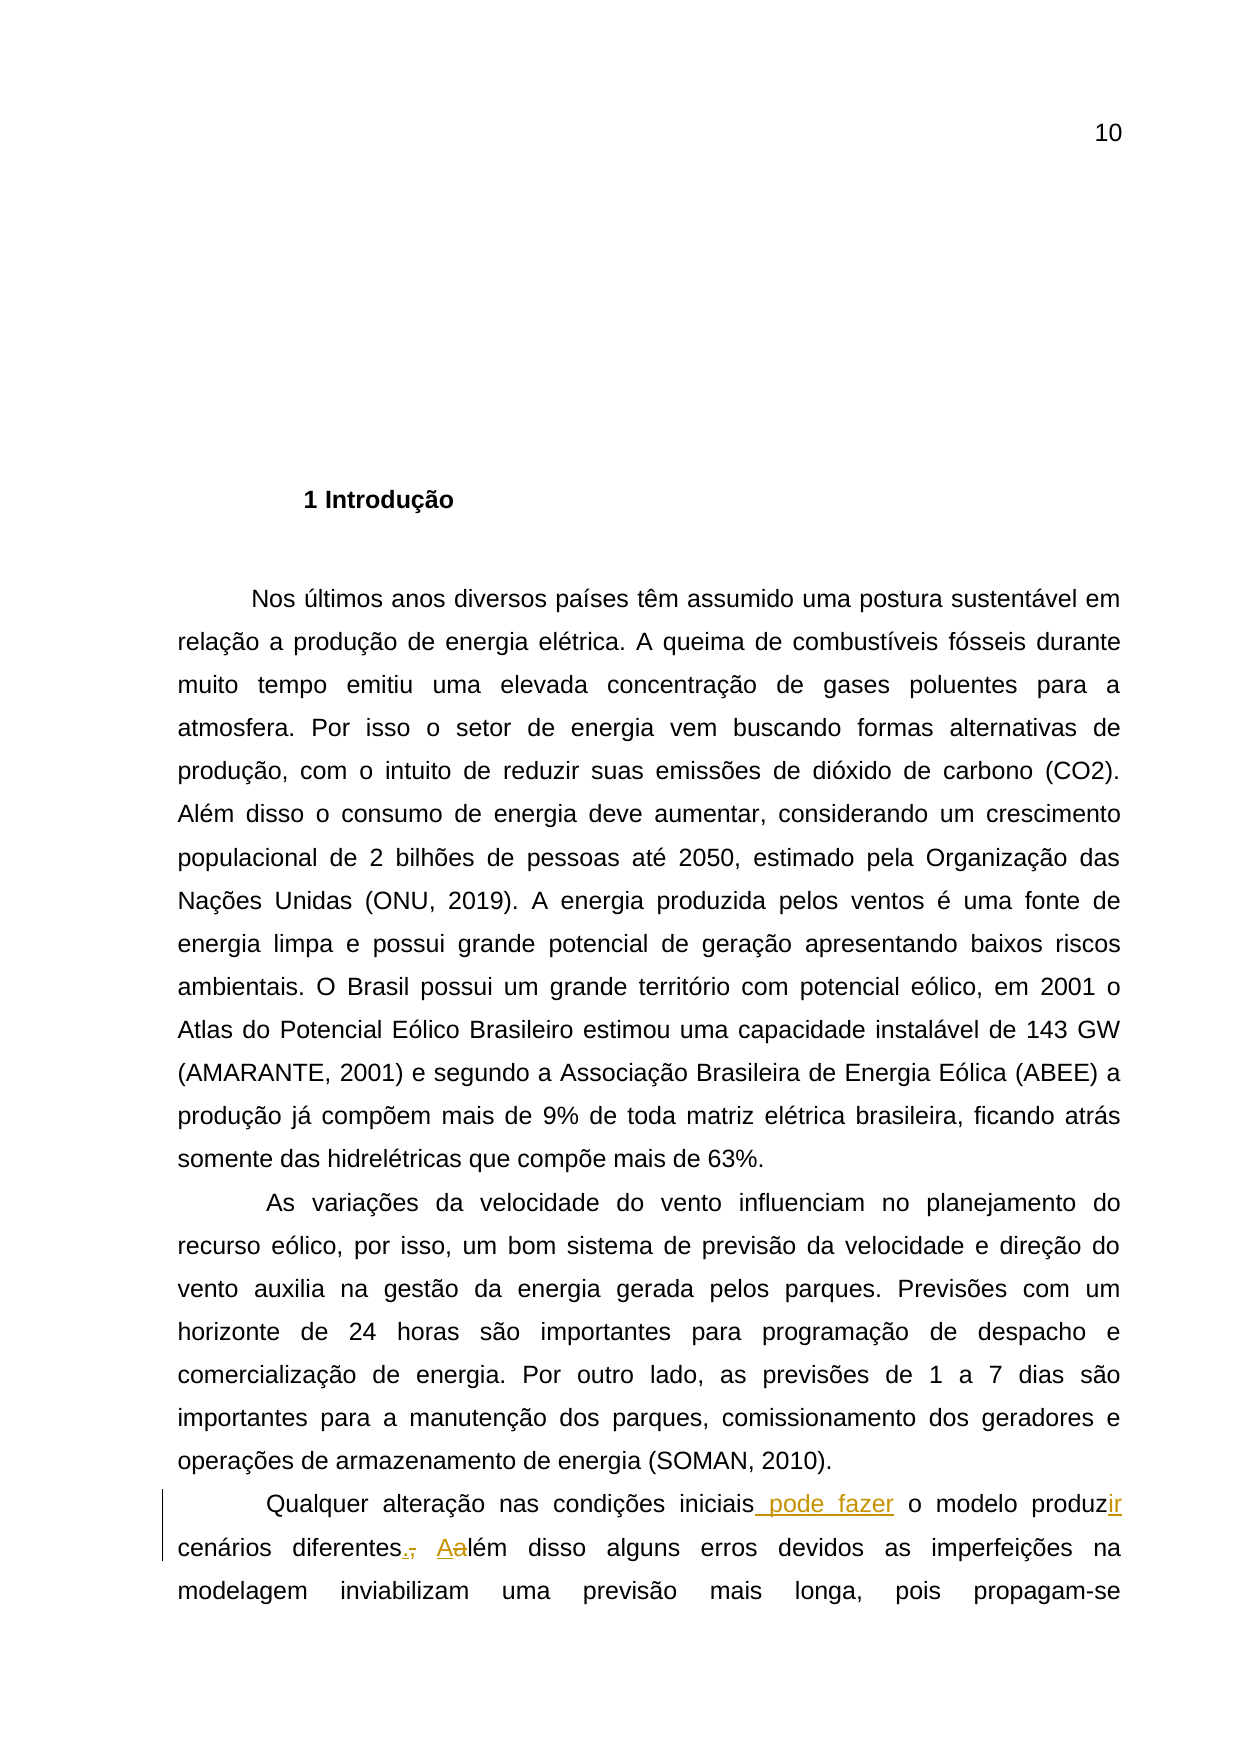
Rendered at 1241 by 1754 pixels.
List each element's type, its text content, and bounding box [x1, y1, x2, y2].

text Qualquer alteração nas condições iniciais pode fazer o modelo produzir cenários diferentes. Além disso alguns erros devidos as imperfeições na modelagem inviabilizam uma previsão mais longa, pois propagam-se [177, 1489, 1122, 1604]
subtitle Introdução [215, 485, 1122, 514]
text Nos últimos anos diversos países têm assumido uma postura sustentável em relação a produção de energia elétrica. A queima de combustíveis fósseis durante muito tempo emitiu uma elevada concentração de gases poluentes para a atmosfera. Por isso o setor de energia vem buscando formas alternativas de produção, com o intuito de reduzir suas emissões de dióxido de carbono (CO2). Além disso o consumo de energia deve aumentar, considerando um crescimento populacional de 2 bilhões de pessoas até 2050, estimado pela Organização das Nações Unidas (ONU, 2019). A energia produzida pelos ventos é uma fonte de energia limpa e possui grande potencial de geração apresentando baixos riscos ambientais. O Brasil possui um grande território com potencial eólico, em 2001 o Atlas do Potencial Eólico Brasileiro estimou uma capacidade instalável de 143 GW (AMARANTE, 2001) e segundo a Associação Brasileira de Energia Eólica (ABEE) a produção já compõem mais de 9% de toda matriz elétrica brasileira, ficando atrás somente das hidrelétricas que compõe mais de 63%. [177, 584, 1122, 1173]
text As variações da velocidade do vento influenciam no planejamento do recurso eólico, por isso, um bom sistema de previsão da velocidade e direção do vento auxilia na gestão da energia gerada pelos parques. Previsões com um horizonte de 24 horas são importantes para programação de despacho e comercialização de energia. Por outro lado, as previsões de 1 a 7 dias são importantes para a manutenção dos parques, comissionamento dos geradores e operações de armazenamento de energia (SOMAN, 2010). [177, 1187, 1122, 1475]
